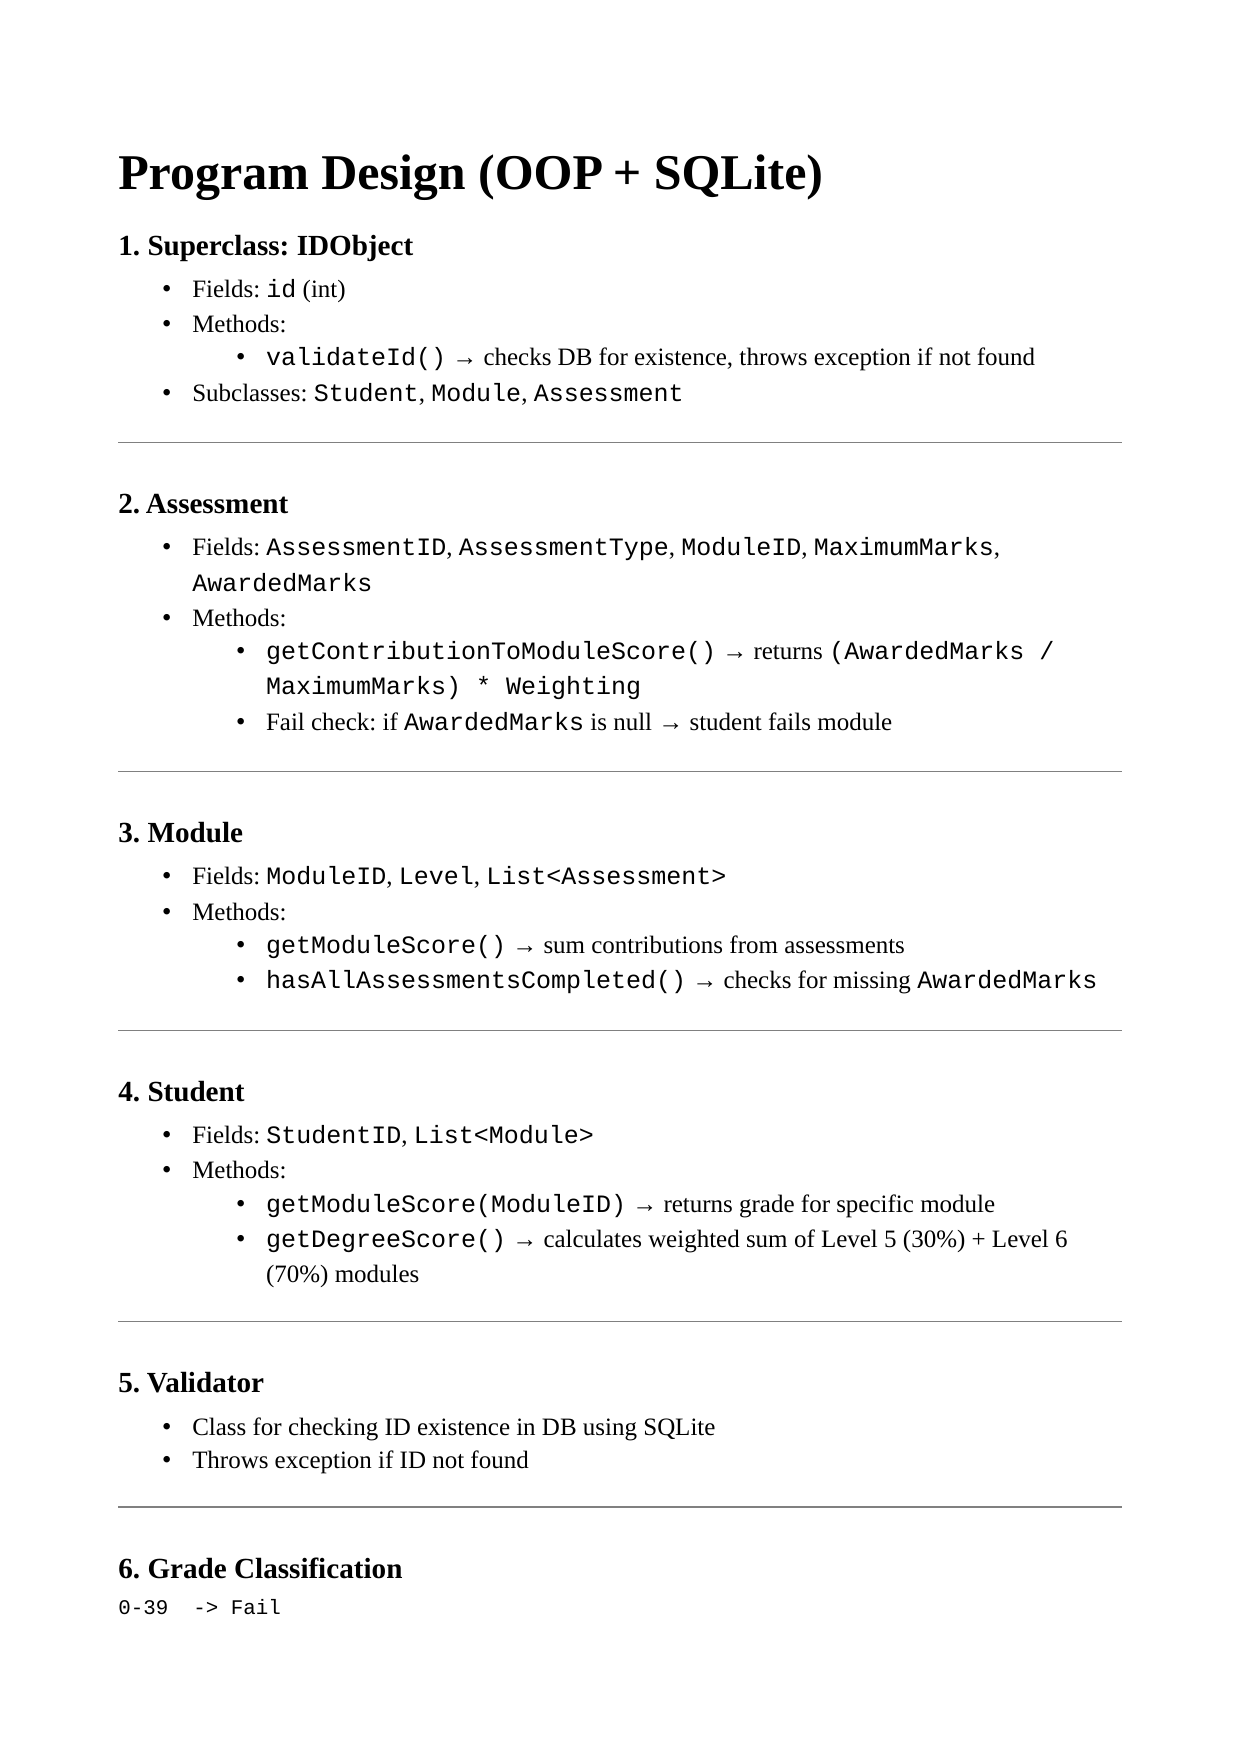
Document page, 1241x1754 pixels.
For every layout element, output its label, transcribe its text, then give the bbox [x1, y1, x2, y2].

list Methods: [162, 1156, 1122, 1184]
subtitle 2. Assessment [118, 486, 1122, 520]
list getModuleScore(ModuleID) → returns grade for specific module [236, 1189, 1122, 1219]
subtitle 4. Student [118, 1074, 1122, 1108]
list validateId() → checks DB for existence, throws exception if not found [236, 342, 1122, 373]
list Methods: [162, 309, 1122, 338]
list Fields: AssessmentID, AssessmentType, ModuleID, MaximumMarks, AwardedMarks [162, 532, 1122, 598]
list Methods: [162, 603, 1122, 632]
list getDegreeScore() → calculates weighted sum of Level 5 (30%) + Level 6 (70%) modules [236, 1224, 1122, 1288]
list Fields: ModuleID, Level, List<Assessment> [162, 861, 1122, 892]
subtitle 3. Module [118, 815, 1122, 849]
text 0-39 -> Fail [118, 1597, 1122, 1621]
list Class for checking ID existence in DB using SQLite [162, 1412, 1122, 1440]
subtitle 5. Validator [118, 1366, 1122, 1399]
subtitle Program Design (OOP + SQLite) [118, 143, 1122, 201]
list getModuleScore() → sum contributions from assessments [236, 930, 1122, 961]
list Fields: StudentID, List<Module> [162, 1120, 1122, 1151]
list Subclasses: Student, Module, Assessment [162, 378, 1122, 408]
list Throws exception if ID not found [162, 1445, 1122, 1473]
list getContributionToModuleScore() → returns (AwardedMarks / MaximumMarks) * Weighting [236, 636, 1122, 702]
list Fail check: if AwardedMarks is null → student fails module [236, 707, 1122, 737]
list Fields: id (int) [162, 274, 1122, 304]
list hasAllAssessmentsCompleted() → checks for missing AwardedMarks [236, 965, 1122, 996]
subtitle 6. Grade Classification [118, 1551, 1122, 1585]
list Methods: [162, 897, 1122, 926]
subtitle 1. Superclass: IDObject [118, 228, 1122, 261]
